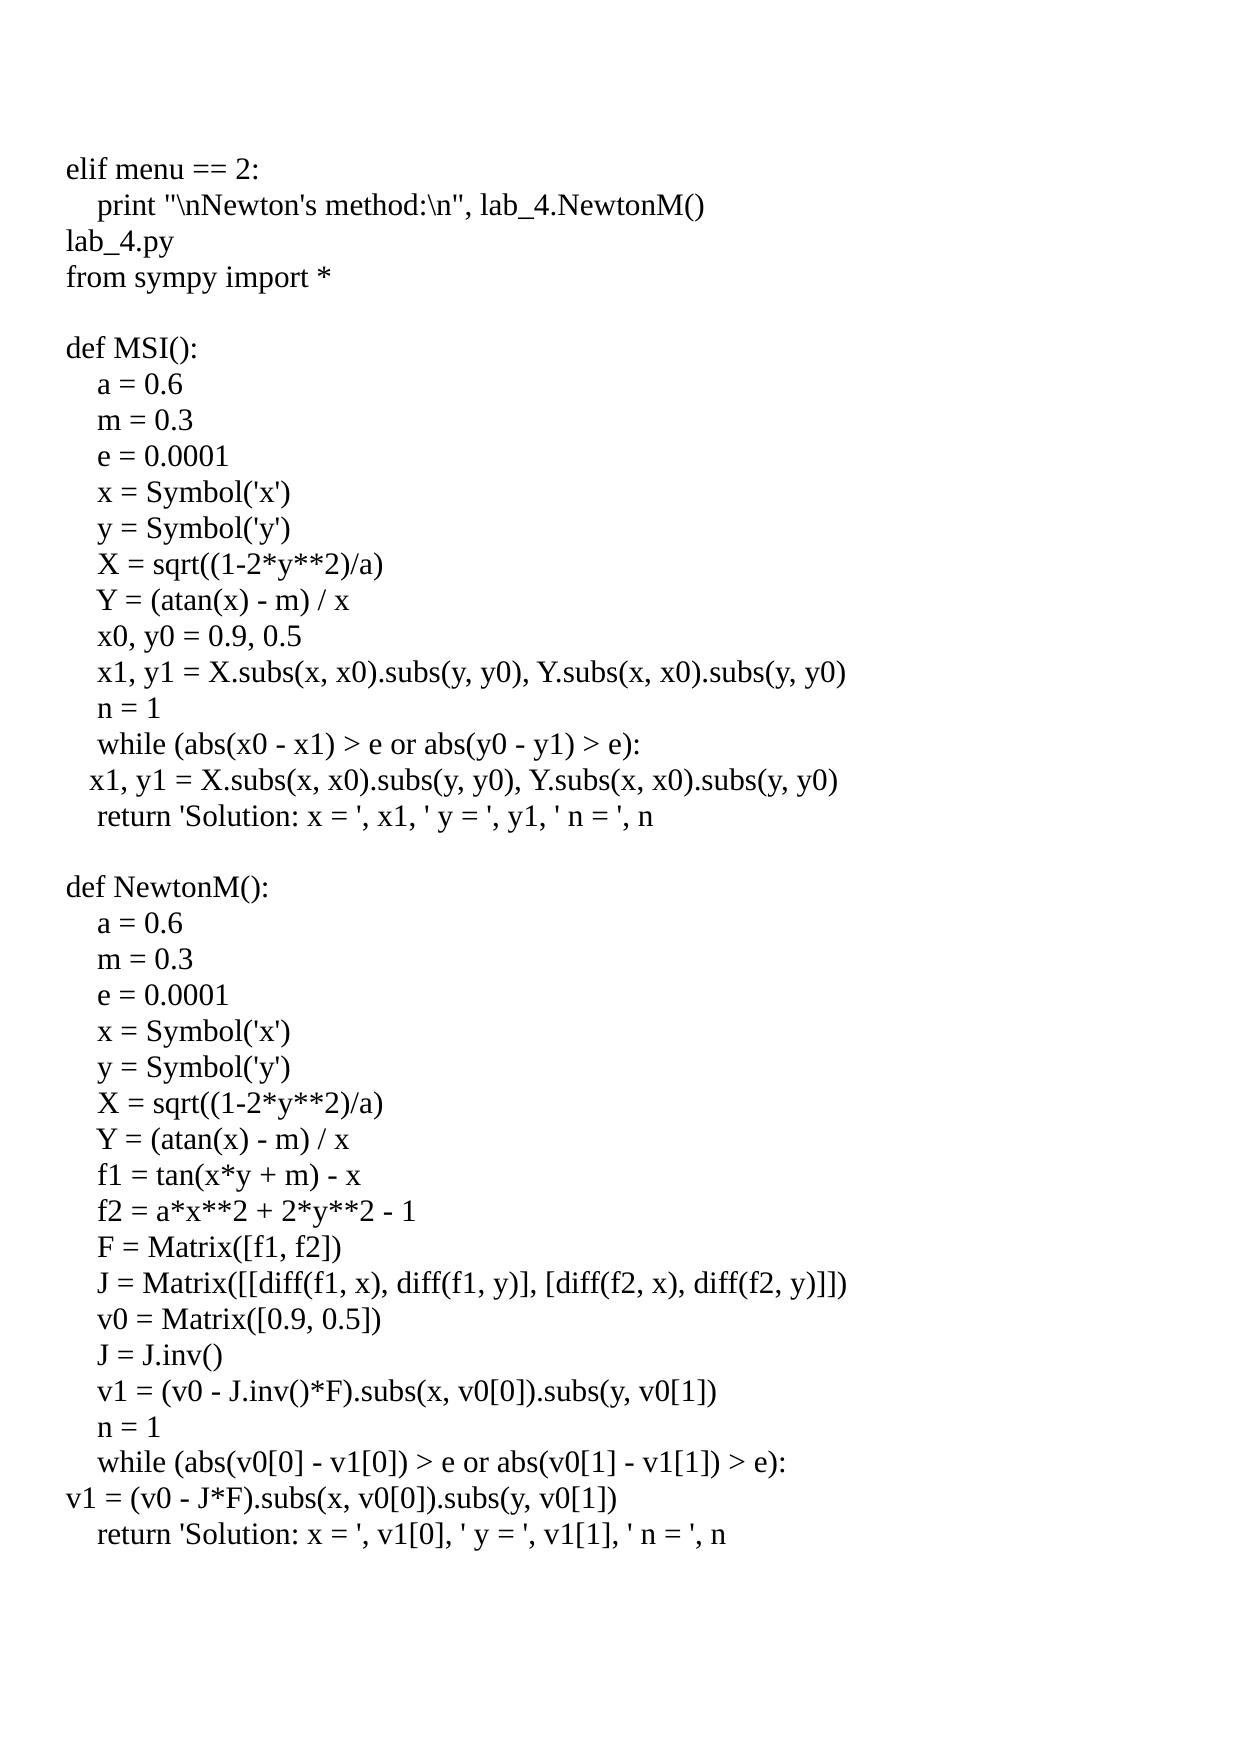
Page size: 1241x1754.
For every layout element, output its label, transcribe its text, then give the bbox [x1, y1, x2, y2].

text x = Symbol('x') [66, 473, 1172, 509]
text v1 = (v0 - J.inv()*F).subs(x, v0[0]).subs(y, v0[1]) [66, 1372, 1172, 1408]
text print "\nNewton's method:\n", lab_4.NewtonM() [66, 186, 1172, 222]
text while (abs(x0 - x1) > e or abs(y0 - y1) > e): x0, y0 = x1, y1 x1, y1 = X.subs(x, x0).subs(y, y0), Y.subs(x, x0).subs(y, y0) n += 1 [66, 725, 1172, 797]
text a = 0.6 [66, 905, 1172, 941]
text Y = (atan(x) - m) / x [66, 1120, 1172, 1156]
text return 'Solution: x = ', v1[0], ' y = ', v1[1], ' n = ', n [66, 1516, 1172, 1552]
text m = 0.3 [66, 941, 1172, 977]
text x1, y1 = X.subs(x, x0).subs(y, y0), Y.subs(x, x0).subs(y, y0) [66, 653, 1172, 689]
text x0, y0 = 0.9, 0.5 [66, 617, 1172, 653]
text F = Matrix([f1, f2]) [66, 1228, 1172, 1264]
text y = Symbol('y') [66, 1048, 1172, 1084]
text e = 0.0001 [66, 437, 1172, 473]
text e = 0.0001 [66, 977, 1172, 1012]
text X = sqrt((1-2*y**2)/a) [66, 1084, 1172, 1120]
text from sympy import * [66, 258, 1172, 294]
text n = 1 [66, 689, 1172, 725]
text J = Matrix([[diff(f1, x), diff(f1, y)], [diff(f2, x), diff(f2, y)]]) [66, 1264, 1172, 1300]
text y = Symbol('y') [66, 509, 1172, 545]
text m = 0.3 [66, 402, 1172, 437]
text Y = (atan(x) - m) / x [66, 581, 1172, 617]
text x = Symbol('x') [66, 1012, 1172, 1048]
text X = sqrt((1-2*y**2)/a) [66, 545, 1172, 581]
text a = 0.6 [66, 366, 1172, 402]
text v0 = Matrix([0.9, 0.5]) [66, 1300, 1172, 1336]
text n = 1 [66, 1408, 1172, 1444]
text while (abs(v0[0] - v1[0]) > e or abs(v0[1] - v1[1]) > e): v0 = v1 v1 = (v0 - J*F).subs(x, v0[0]).subs(y, v0[1]) n += 1 [66, 1444, 1172, 1516]
text J = J.inv() [66, 1336, 1172, 1372]
text return 'Solution: x = ', x1, ' y = ', y1, ' n = ', n [66, 797, 1172, 833]
text def NewtonM(): [66, 869, 1172, 905]
text def MSI(): [66, 330, 1172, 366]
text f2 = a*x**2 + 2*y**2 - 1 [66, 1192, 1172, 1228]
text elif menu == 2: [66, 150, 1172, 186]
text lab_4.py [66, 222, 1172, 258]
text f1 = tan(x*y + m) - x [66, 1156, 1172, 1192]
